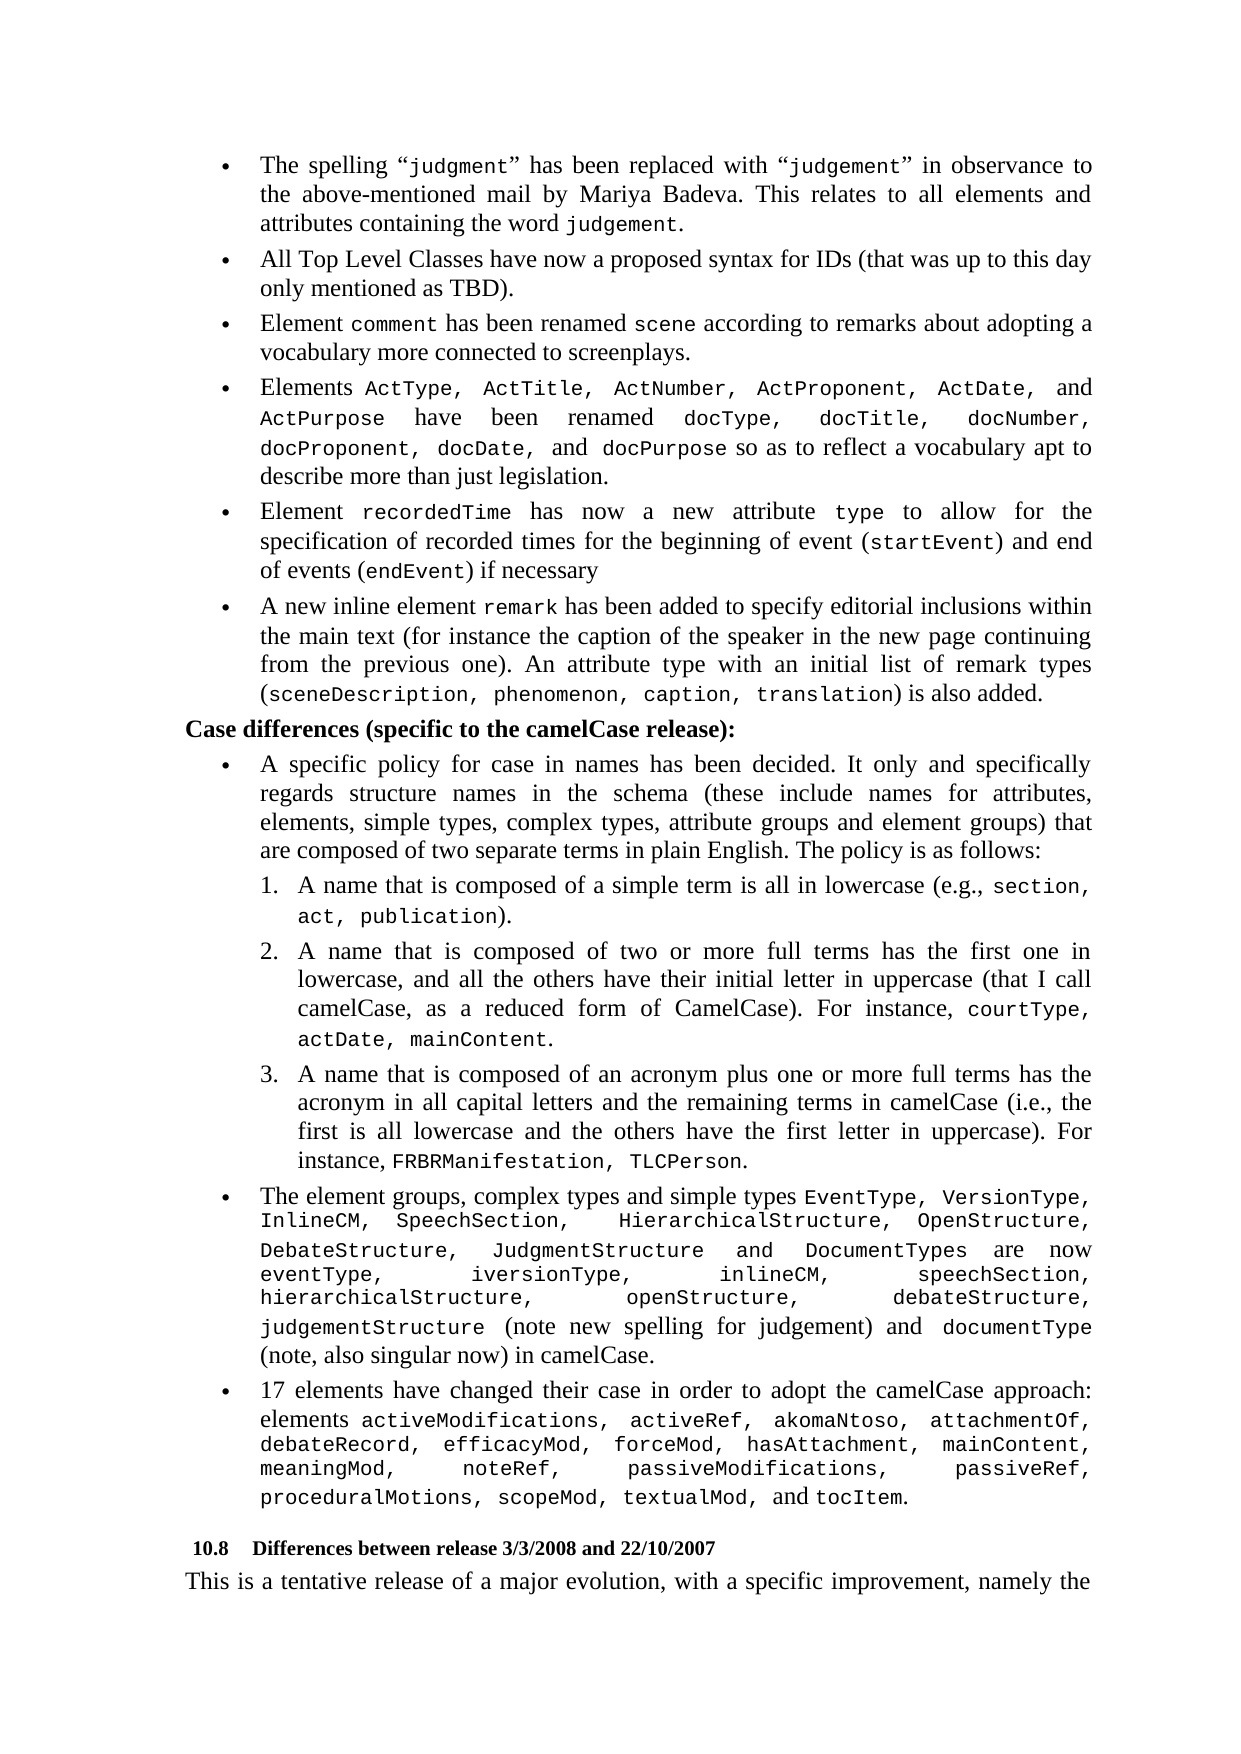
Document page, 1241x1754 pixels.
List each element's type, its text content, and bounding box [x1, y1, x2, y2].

subtitle Differences between release 3/3/2008 and 22/10/2007 [192, 1536, 1092, 1560]
list A name that is composed of two or more full terms has the first one in lowercase, and all the others have their initial letter in uppercase (that I call camelCase, as a reduced form of CamelCase). For instance, courtType, actDate, mainContent. [260, 936, 1092, 1052]
list Elements ActType, ActTitle, ActNumber, ActProponent, ActDate, and ActPurpose have been renamed docType, docTitle, docNumber, docProponent, docDate, and docPurpose so as to reflect a vocabulary apt to describe more than just legislation. [222, 372, 1092, 490]
list A name that is composed of a simple term is all in lowercase (e.g., section, act, publication). [260, 870, 1092, 929]
list A new inline element remark has been added to specify editorial inclusions within the main text (for instance the caption of the speaker in the new page continuing from the previous one). An attribute type with an initial list of remark types (sceneDescription, phenomenon, caption, translation) is also added. [222, 591, 1092, 708]
list A specific policy for case in names has been decided. It only and specifically regards structure names in the schema (these include names for attributes, elements, simple types, complex types, attribute groups and element groups) that are composed of two separate terms in plain English. The policy is as follows: [222, 749, 1092, 864]
list The element groups, complex types and simple types EventType, VersionType, InlineCM, SpeechSection, HierarchicalStructure, OpenStructure, DebateStructure, JudgmentStructure and DocumentTypes are now eventType, iversionType, inlineCM, speechSection, hierarchicalStructure, openStructure, debateStructure, judgementStructure (note new spelling for judgement) and documentType (note, also singular now) in camelCase. [222, 1181, 1092, 1369]
list The spelling “judgment” has been replaced with “judgement” in observance to the above-mentioned mail by Mariya Badeva. This relates to all elements and attributes containing the word judgement. [222, 150, 1092, 238]
list Element recordedTime has now a new attribute type to allow for the specification of recorded times for the beginning of event (startEvent) and end of events (endEvent) if necessary [222, 496, 1092, 585]
text Case differences (specific to the camelCase release): [185, 714, 1092, 743]
list Element comment has been renamed scene according to remarks about adopting a vocabulary more connected to screenplays. [222, 308, 1092, 366]
list All Top Level Classes have now a proposed syntax for IDs (that was up to this day only mentioned as TBD). [222, 244, 1092, 302]
list A name that is composed of an acronym plus one or more full terms has the acronym in all capital letters and the remaining terms in camelCase (i.e., the first is all lowercase and the others have the first letter in uppercase). For instance, FRBRManifestation, TLCPerson. [260, 1059, 1092, 1174]
text This is a tentative release of a major evolution, with a specific improvement, namely the [148, 1566, 1092, 1595]
list 17 elements have changed their case in order to adopt the camelCase approach: elements activeModifications, activeRef, akomaNtoso, attachmentOf, debateRecord, efficacyMod, forceMod, hasAttachment, mainContent, meaningMod, noteRef, passiveModifications, passiveRef, proceduralMotions, scopeMod, textualMod, and tocItem. [222, 1376, 1092, 1511]
